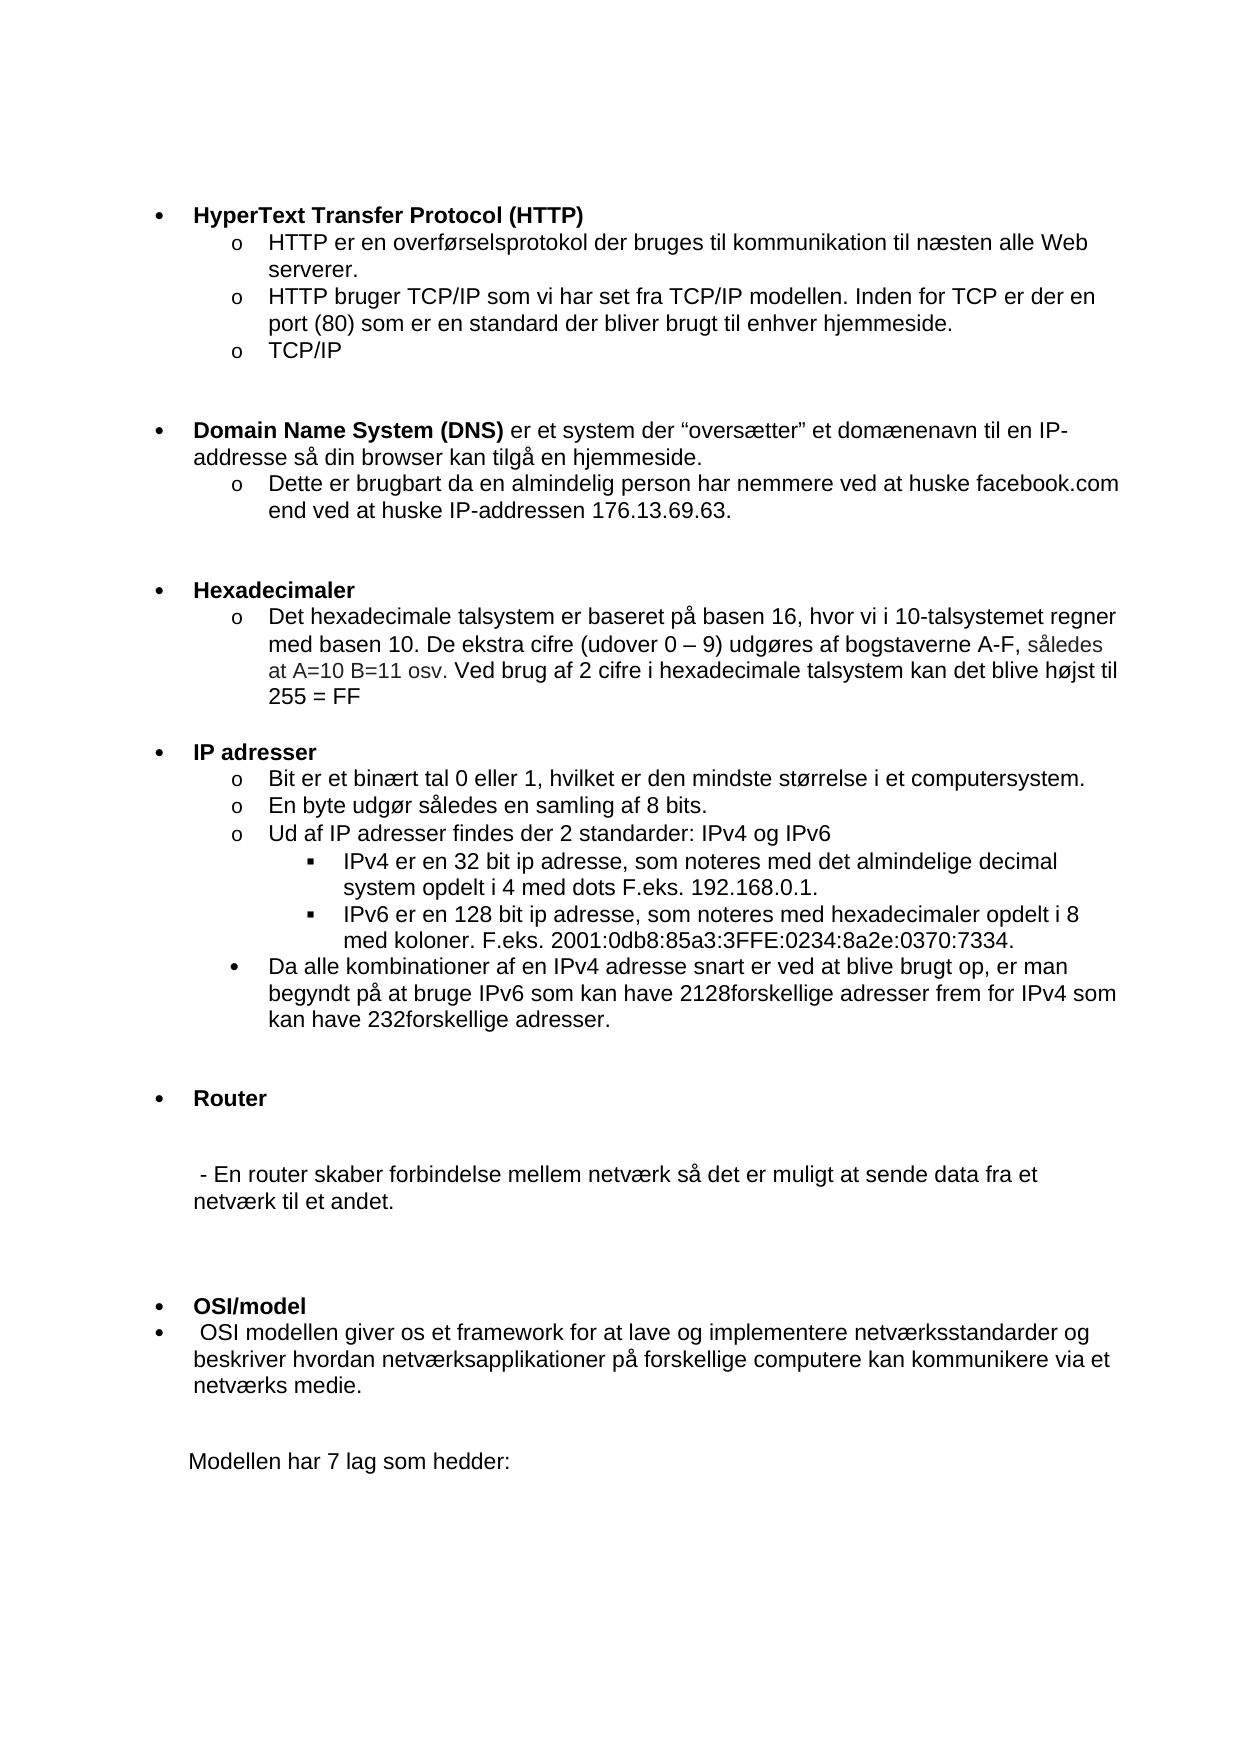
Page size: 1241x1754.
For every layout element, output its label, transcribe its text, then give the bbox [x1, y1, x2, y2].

list IPv6 er en 128 bit ip adresse, som noteres med hexadecimaler opdelt i 8 med koloner. F.eks. 2001:0db8:85a3:3FFE:0234:8a2e:0370:7334. [306, 901, 1122, 953]
list HTTP bruger TCP/IP som vi har set fra TCP/IP modellen. Inden for TCP er der en port (80) som er en standard der bliver brugt til enhver hjemmeside. [231, 283, 1122, 337]
list Dette er brugbart da en almindelig person har nemmere ved at huske facebook.com end ved at huske IP-addressen 176.13.69.63. [231, 470, 1122, 577]
list IP adresser [156, 738, 1122, 765]
list En byte udgør således en samling af 8 bits. [231, 792, 1122, 820]
list Hexadecimaler [156, 577, 1122, 603]
text - En router skaber forbindelse mellem netværk så det er muligt at sende data fra et netværk til et andet. [193, 1161, 1122, 1214]
list Domain Name System (DNS) er et system der “oversætter” et domænenavn til en IP-addresse så din browser kan tilgå en hjemmeside. [156, 417, 1122, 470]
list Da alle kombinationer af en IPv4 adresse snart er ved at blive brugt op, er man begyndt på at bruge IPv6 som kan have 2128forskellige adresser frem for IPv4 som kan have 232forskellige adresser. [231, 953, 1122, 1085]
list OSI/model [156, 1293, 1122, 1319]
list OSI modellen giver os et framework for at lave og implementere netværksstandarder og beskriver hvordan netværksapplikationer på forskellige computere kan kommunikere via et netværks medie. [156, 1319, 1122, 1398]
list IPv4 er en 32 bit ip adresse, som noteres med det almindelige decimal system opdelt i 4 med dots F.eks. 192.168.0.1. [306, 848, 1122, 901]
list HTTP er en overførselsprotokol der bruges til kommunikation til næsten alle Web serverer. [231, 228, 1122, 283]
list TCP/IP [231, 337, 1122, 417]
list Det hexadecimale talsystem er baseret på basen 16, hvor vi i 10-talsystemet regner med basen 10. De ekstra cifre (udover 0 – 9) udgøres af bogstaverne A-F, således at A=10 B=11 osv. Ved brug af 2 cifre i hexadecimale talsystem kan det blive højst til 255 = FF [231, 603, 1122, 710]
list Ud af IP adresser findes der 2 standarder: IPv4 og IPv6 [231, 820, 1122, 848]
text Modellen har 7 lag som hedder: [118, 1448, 1122, 1475]
list HyperText Transfer Protocol (HTTP) [156, 202, 1122, 228]
list Bit er et binært tal 0 eller 1, hvilket er den mindste størrelse i et computersystem. [231, 765, 1122, 792]
list Router [156, 1085, 1122, 1111]
